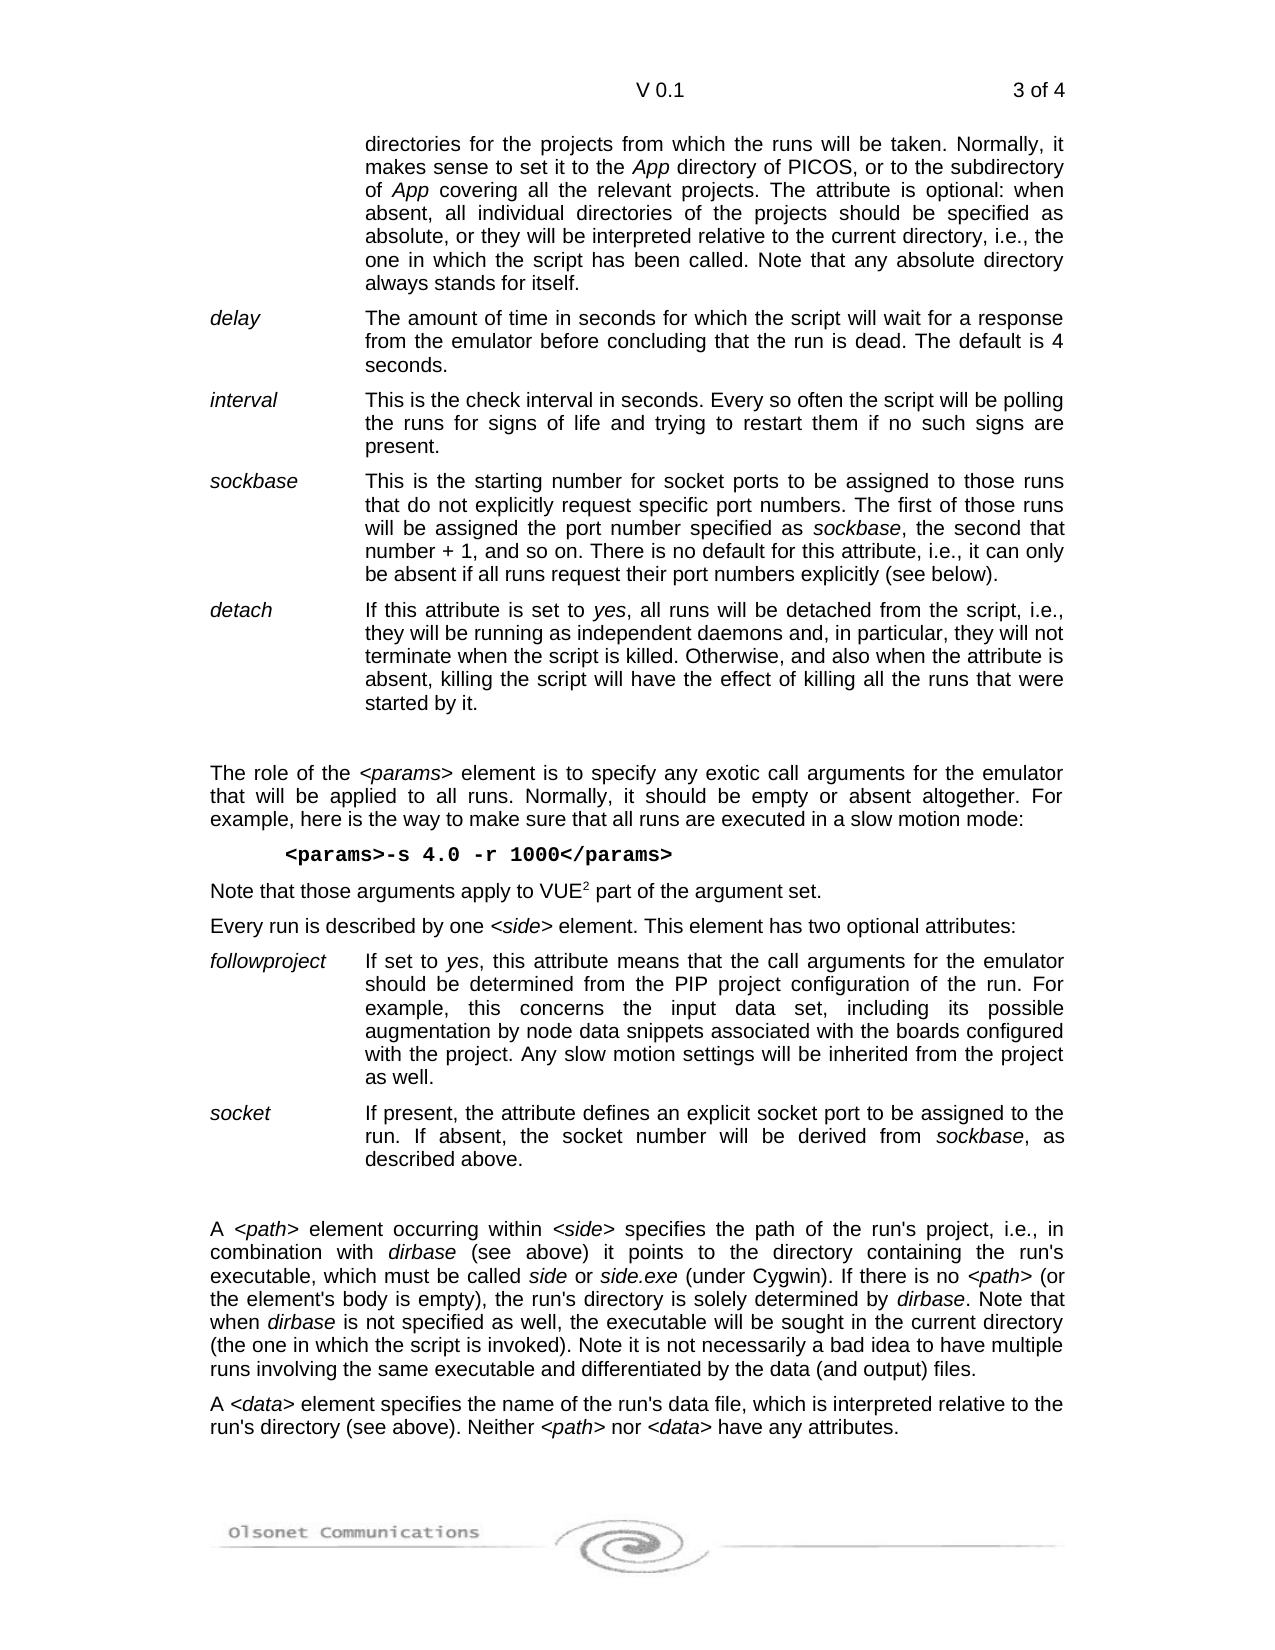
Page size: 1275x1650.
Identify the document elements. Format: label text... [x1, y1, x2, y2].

table_header directories for the projects from which the runs will be taken. Normally, it makes sense to set it to the App directory of PICOS, or to the subdirectory of App covering all the relevant projects. The attribute is optional: when absent, all individual directories of the projects should be specified as absolute, or they will be interpreted relative to the current directory, i.e., the one in which the script has been called. Note that any absolute directory always stands for itself. [365, 132, 1065, 307]
table_cell If present, the attribute defines an explicit socket port to be assigned to the run. If absent, the socket number will be derived from sockbase, as described above. [365, 1101, 1065, 1183]
table_header If set to yes, this attribute means that the call arguments for the emulator should be determined from the PIP project configuration of the run. For example, this concerns the input data set, including its possible augmentation by node data snippets associated with the boards configured with the project. Any slow motion settings will be inherited from the project as well. [365, 950, 1065, 1101]
text Every run is described by one <side> element. This element has two optional attributes: [210, 915, 1065, 938]
text Note that those arguments apply to VUE2 part of the argument set. [210, 880, 1065, 903]
text <params>-s 4.0 -r 1000</params> [210, 843, 1065, 868]
table_cell The amount of time in seconds for which the script will wait for a response from the emulator before concluding that the run is dead. The default is 4 seconds. [365, 307, 1065, 388]
table_cell interval [210, 389, 365, 470]
table_cell socket [210, 1101, 365, 1183]
table_header [210, 132, 365, 307]
table_cell detach [210, 598, 365, 726]
picture [210, 1504, 1065, 1596]
table_cell sockbase [210, 470, 365, 598]
table_cell This is the starting number for socket ports to be assigned to those runs that do not explicitly request specific port numbers. The first of those runs will be assigned the port number specified as sockbase, the second that number + 1, and so on. There is no default for this attribute, i.e., it can only be absent if all runs request their port numbers explicitly (see below). [365, 470, 1065, 598]
table_cell If this attribute is set to yes, all runs will be detached from the script, i.e., they will be running as independent daemons and, in particular, they will not terminate when the script is killed. Otherwise, and also when the attribute is absent, killing the script will have the effect of killing all the runs that were started by it. [365, 598, 1065, 726]
table_cell delay [210, 307, 365, 388]
table_header followproject [210, 950, 365, 1101]
text A <data> element specifies the name of the run's data file, which is interpreted relative to the run's directory (see above). Neither <path> nor <data> have any attributes. [210, 1392, 1065, 1438]
text A <path> element occurring within <side> specifies the path of the run's project, i.e., in combination with dirbase (see above) it points to the directory containing the run's executable, which must be called side or side.exe (under Cygwin). If there is no <path> (or the element's body is empty), the run's directory is solely determined by dirbase. Note that when dirbase is not specified as well, the executable will be sought in the current directory (the one in which the script is invoked). Note it is not necessarily a bad idea to have multiple runs involving the same executable and differentiated by the data (and output) files. [210, 1218, 1065, 1380]
text The role of the <params> element is to specify any exotic call arguments for the emulator that will be applied to all runs. Normally, it should be empty or absent altogether. For example, here is the way to make sure that all runs are executed in a slow motion mode: [210, 761, 1065, 831]
table_cell This is the check interval in seconds. Every so often the script will be polling the runs for signs of life and trying to restart them if no such signs are present. [365, 389, 1065, 470]
